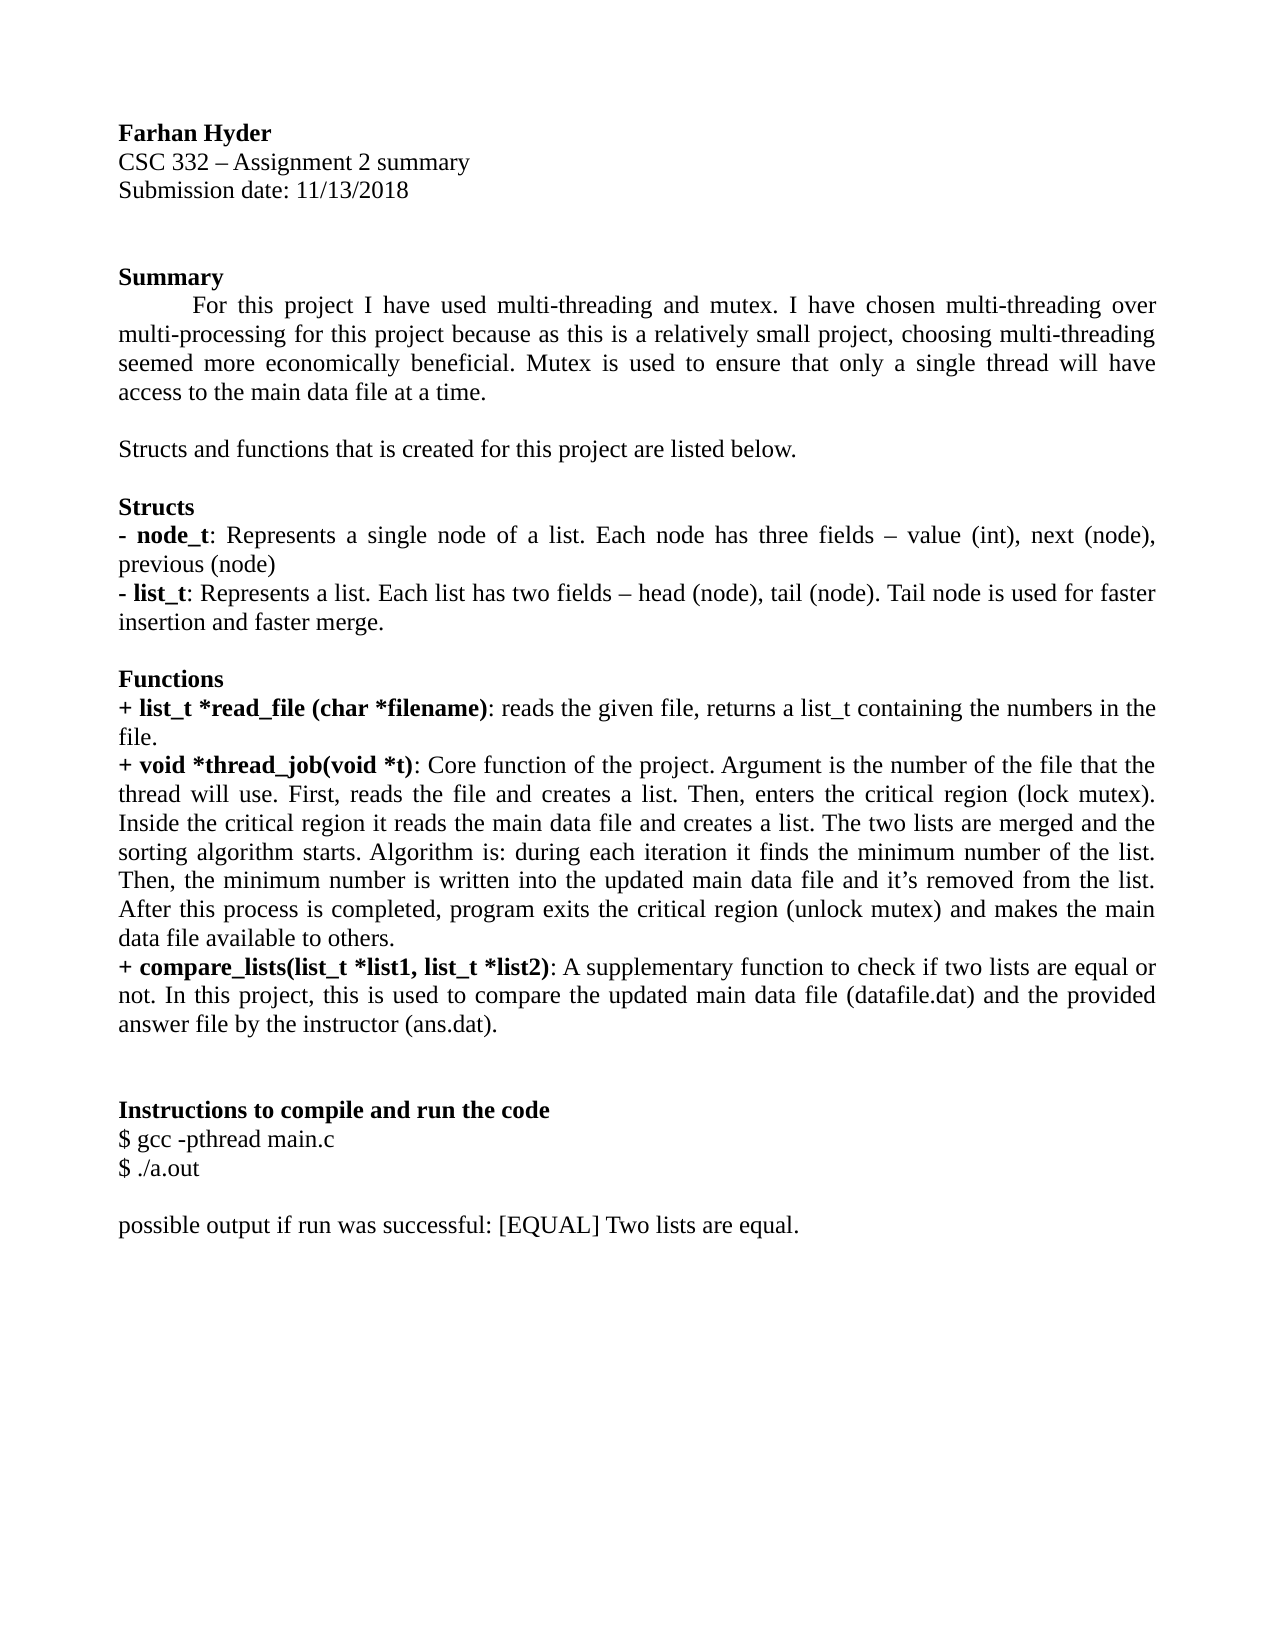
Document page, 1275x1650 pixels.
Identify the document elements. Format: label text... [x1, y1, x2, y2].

text CSC 332 – Assignment 2 summary [118, 147, 1157, 176]
text - list_t: Represents a list. Each list has two fields – head (node), tail (node). Tail node is used for faster insertion and faster merge. [118, 578, 1157, 636]
text Functions [118, 664, 1157, 693]
text possible output if run was successful: [EQUAL] Two lists are equal. [118, 1211, 1157, 1239]
text + compare_lists(list_t *list1, list_t *list2): A supplementary function to check if two lists are equal or not. In this project, this is used to compare the updated main data file (datafile.dat) and the provided answer file by the instructor (ans.dat). [118, 952, 1157, 1038]
text Farhan Hyder [118, 118, 1157, 147]
text $ gcc -pthread main.c [118, 1124, 1157, 1153]
text Submission date: 11/13/2018 [118, 176, 1157, 204]
text Summary [118, 262, 1157, 291]
text - node_t: Represents a single node of a list. Each node has three fields – value (int), next (node), previous (node) [118, 521, 1157, 578]
text Instructions to compile and run the code [118, 1096, 1157, 1124]
text Structs [118, 492, 1157, 521]
text For this project I have used multi-threading and mutex. I have chosen multi-threading over multi-processing for this project because as this is a relatively small project, choosing multi-threading seemed more economically beneficial. Mutex is used to ensure that only a single thread will have access to the main data file at a time. [118, 291, 1157, 406]
text Structs and functions that is created for this project are listed below. [118, 434, 1157, 463]
text + list_t *read_file (char *filename): reads the given file, returns a list_t containing the numbers in the file. [118, 693, 1157, 751]
text $ ./a.out [118, 1153, 1157, 1182]
text + void *thread_job(void *t): Core function of the project. Argument is the number of the file that the thread will use. First, reads the file and creates a list. Then, enters the critical region (lock mutex). Inside the critical region it reads the main data file and creates a list. The two lists are merged and the sorting algorithm starts. Algorithm is: during each iteration it finds the minimum number of the list. Then, the minimum number is written into the updated main data file and it’s removed from the list. After this process is completed, program exits the critical region (unlock mutex) and makes the main data file available to others. [118, 751, 1157, 952]
